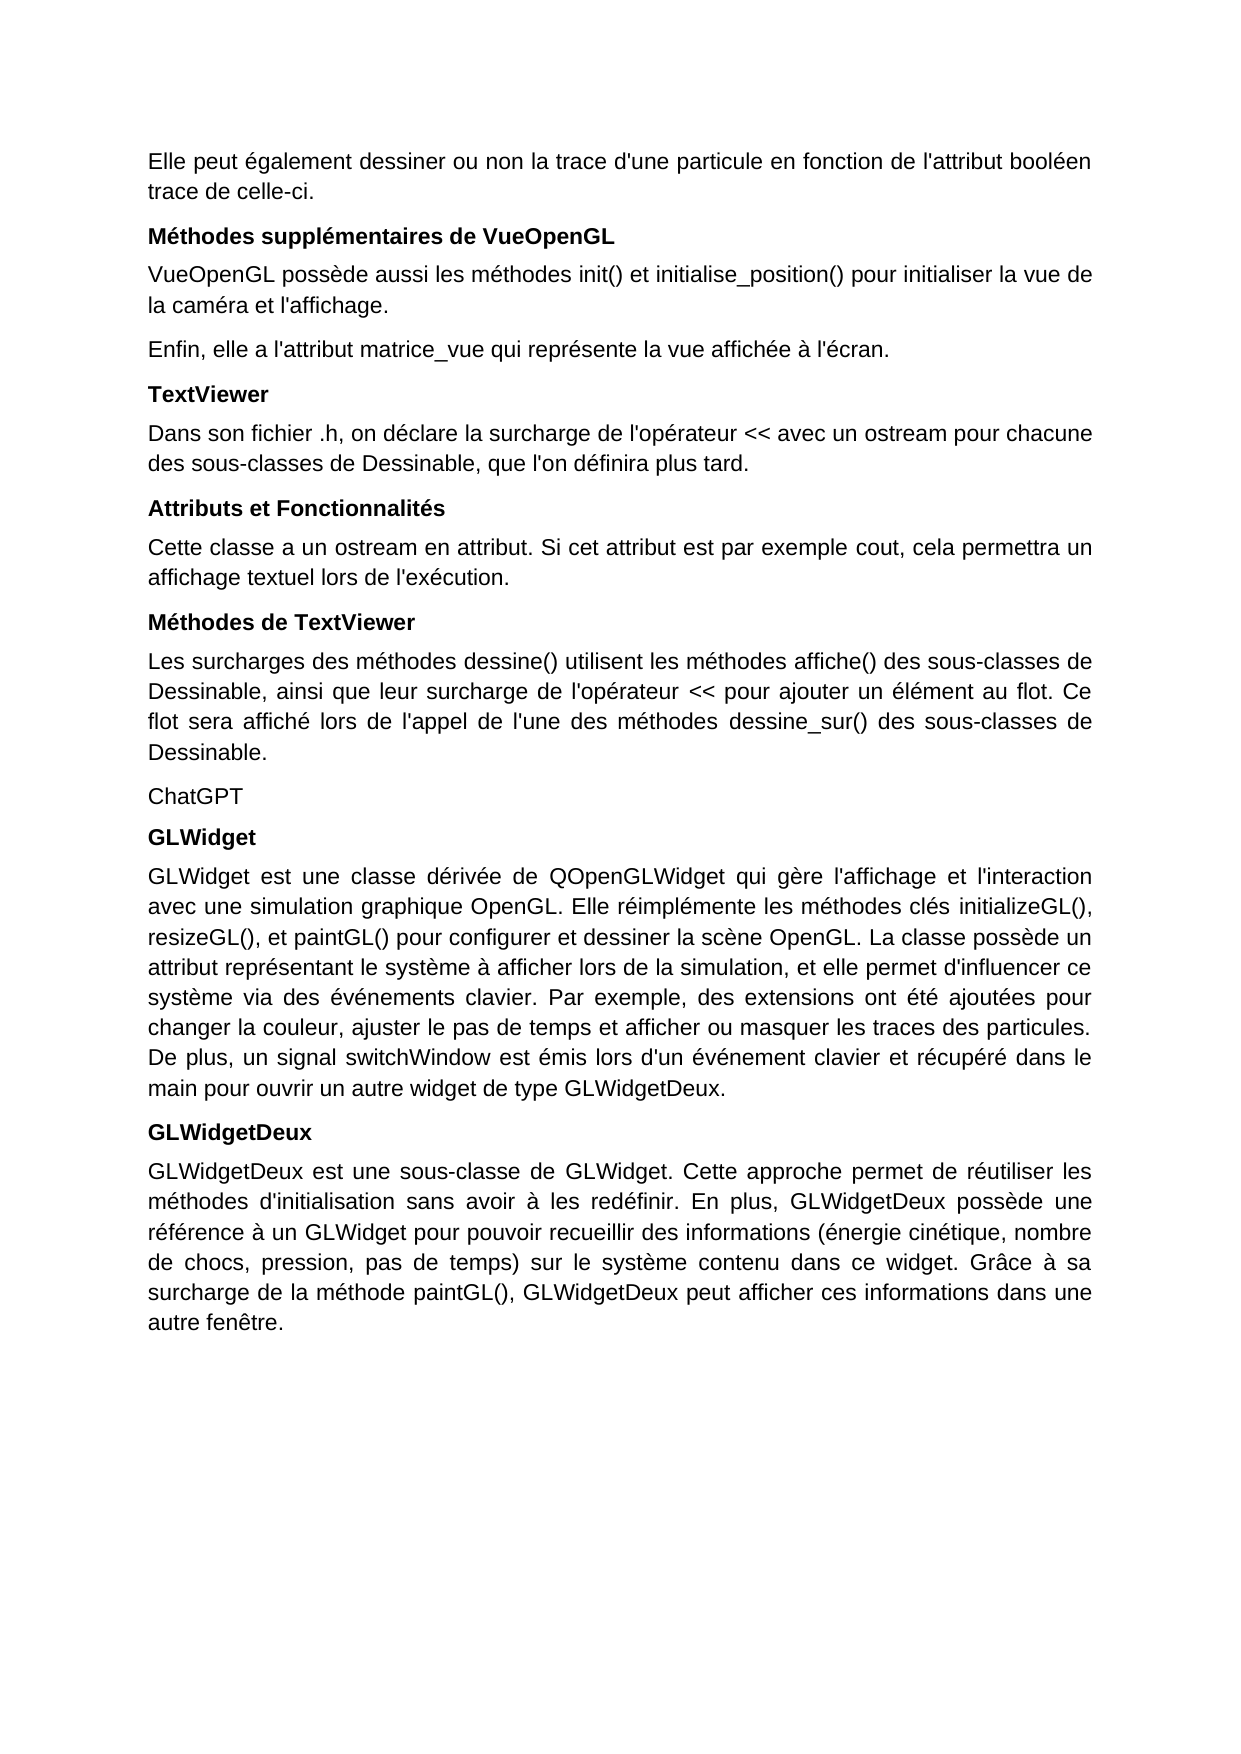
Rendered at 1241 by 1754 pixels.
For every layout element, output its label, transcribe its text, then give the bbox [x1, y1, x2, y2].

text Elle peut également dessiner ou non la trace d'une particule en fonction de l'attribut booléen trace de celle-ci. [148, 148, 1093, 204]
subtitle GLWidget [148, 824, 1093, 851]
text GLWidgetDeux est une sous-classe de GLWidget. Cette approche permet de réutiliser les méthodes d'initialisation sans avoir à les redéfinir. En plus, GLWidgetDeux possède une référence à un GLWidget pour pouvoir recueillir des informations (énergie cinétique, nombre de chocs, pression, pas de temps) sur le système contenu dans ce widget. Grâce à sa surcharge de la méthode paintGL(), GLWidgetDeux peut afficher ces informations dans une autre fenêtre. [148, 1158, 1093, 1336]
subtitle Attributs et Fonctionnalités [148, 495, 1093, 521]
text ChatGPT [148, 783, 1093, 809]
subtitle Méthodes supplémentaires de VueOpenGL [148, 223, 1093, 249]
text Cette classe a un ostream en attribut. Si cet attribut est par exemple cout, cela permettra un affichage textuel lors de l'exécution. [148, 534, 1093, 591]
text GLWidget est une classe dérivée de QOpenGLWidget qui gère l'affichage et l'interaction avec une simulation graphique OpenGL. Elle réimplémente les méthodes clés initializeGL(), resizeGL(), et paintGL() pour configurer et dessiner la scène OpenGL. La classe possède un attribut représentant le système à afficher lors de la simulation, et elle permet d'influencer ce système via des événements clavier. Par exemple, des extensions ont été ajoutées pour changer la couleur, ajuster le pas de temps et afficher ou masquer les traces des particules. De plus, un signal switchWindow est émis lors d'un événement clavier et récupéré dans le main pour ouvrir un autre widget de type GLWidgetDeux. [148, 863, 1093, 1101]
text Dans son fichier .h, on déclare la surcharge de l'opérateur << avec un ostream pour chacune des sous-classes de Dessinable, que l'on définira plus tard. [148, 420, 1093, 477]
text Les surcharges des méthodes dessine() utilisent les méthodes affiche() des sous-classes de Dessinable, ainsi que leur surcharge de l'opérateur << pour ajouter un élément au flot. Ce flot sera affiché lors de l'appel de l'une des méthodes dessine_sur() des sous-classes de Dessinable. [148, 648, 1093, 765]
subtitle TextViewer [148, 381, 1093, 408]
text Enfin, elle a l'attribut matrice_vue qui représente la vue affichée à l'écran. [148, 336, 1093, 363]
text VueOpenGL possède aussi les méthodes init() et initialise_position() pour initialiser la vue de la caméra et l'affichage. [148, 261, 1093, 318]
subtitle Méthodes de TextViewer [148, 609, 1093, 635]
subtitle GLWidgetDeux [148, 1119, 1093, 1146]
